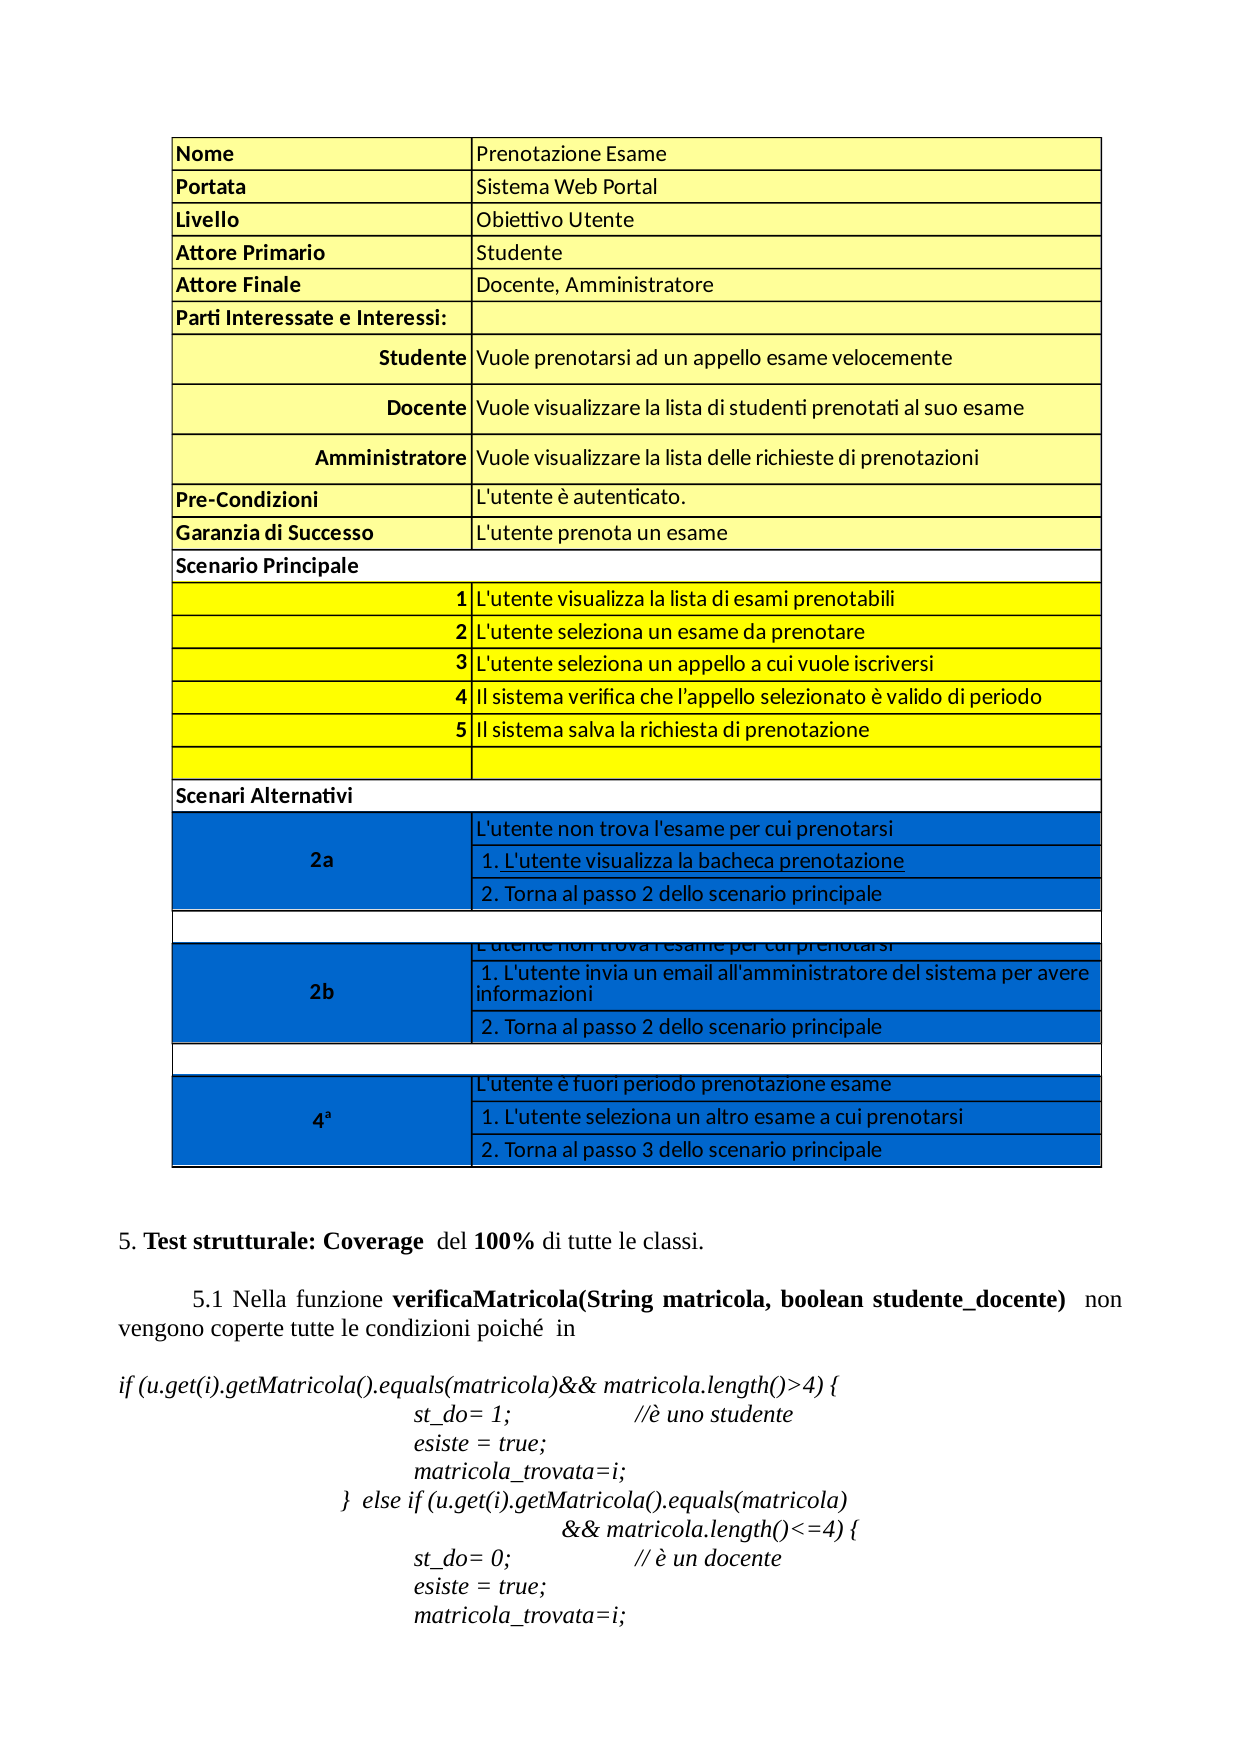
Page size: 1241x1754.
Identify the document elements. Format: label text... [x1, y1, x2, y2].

text 5. Test strutturale: Coverage del 100% di tutte le classi. [118, 1226, 1122, 1255]
text esiste = true; [118, 1571, 1122, 1600]
text st_do= 1; //è uno studente [118, 1399, 1122, 1428]
text esiste = true; [118, 1428, 1122, 1456]
text matricola_trovata=i; [118, 1456, 1122, 1485]
text && matricola.length()<=4) { [118, 1514, 1122, 1543]
text if (u.get(i).getMatricola().equals(matricola)&& matricola.length()>4) { [118, 1370, 1122, 1399]
text } else if (u.get(i).getMatricola().equals(matricola) [118, 1485, 1122, 1514]
text 5.1 Nella funzione verificaMatricola(String matricola, boolean studente_docente) non vengono coperte tutte le condizioni poiché in [118, 1284, 1122, 1341]
text matricola_trovata=i; [118, 1600, 1122, 1629]
text st_do= 0; // è un docente [118, 1543, 1122, 1571]
